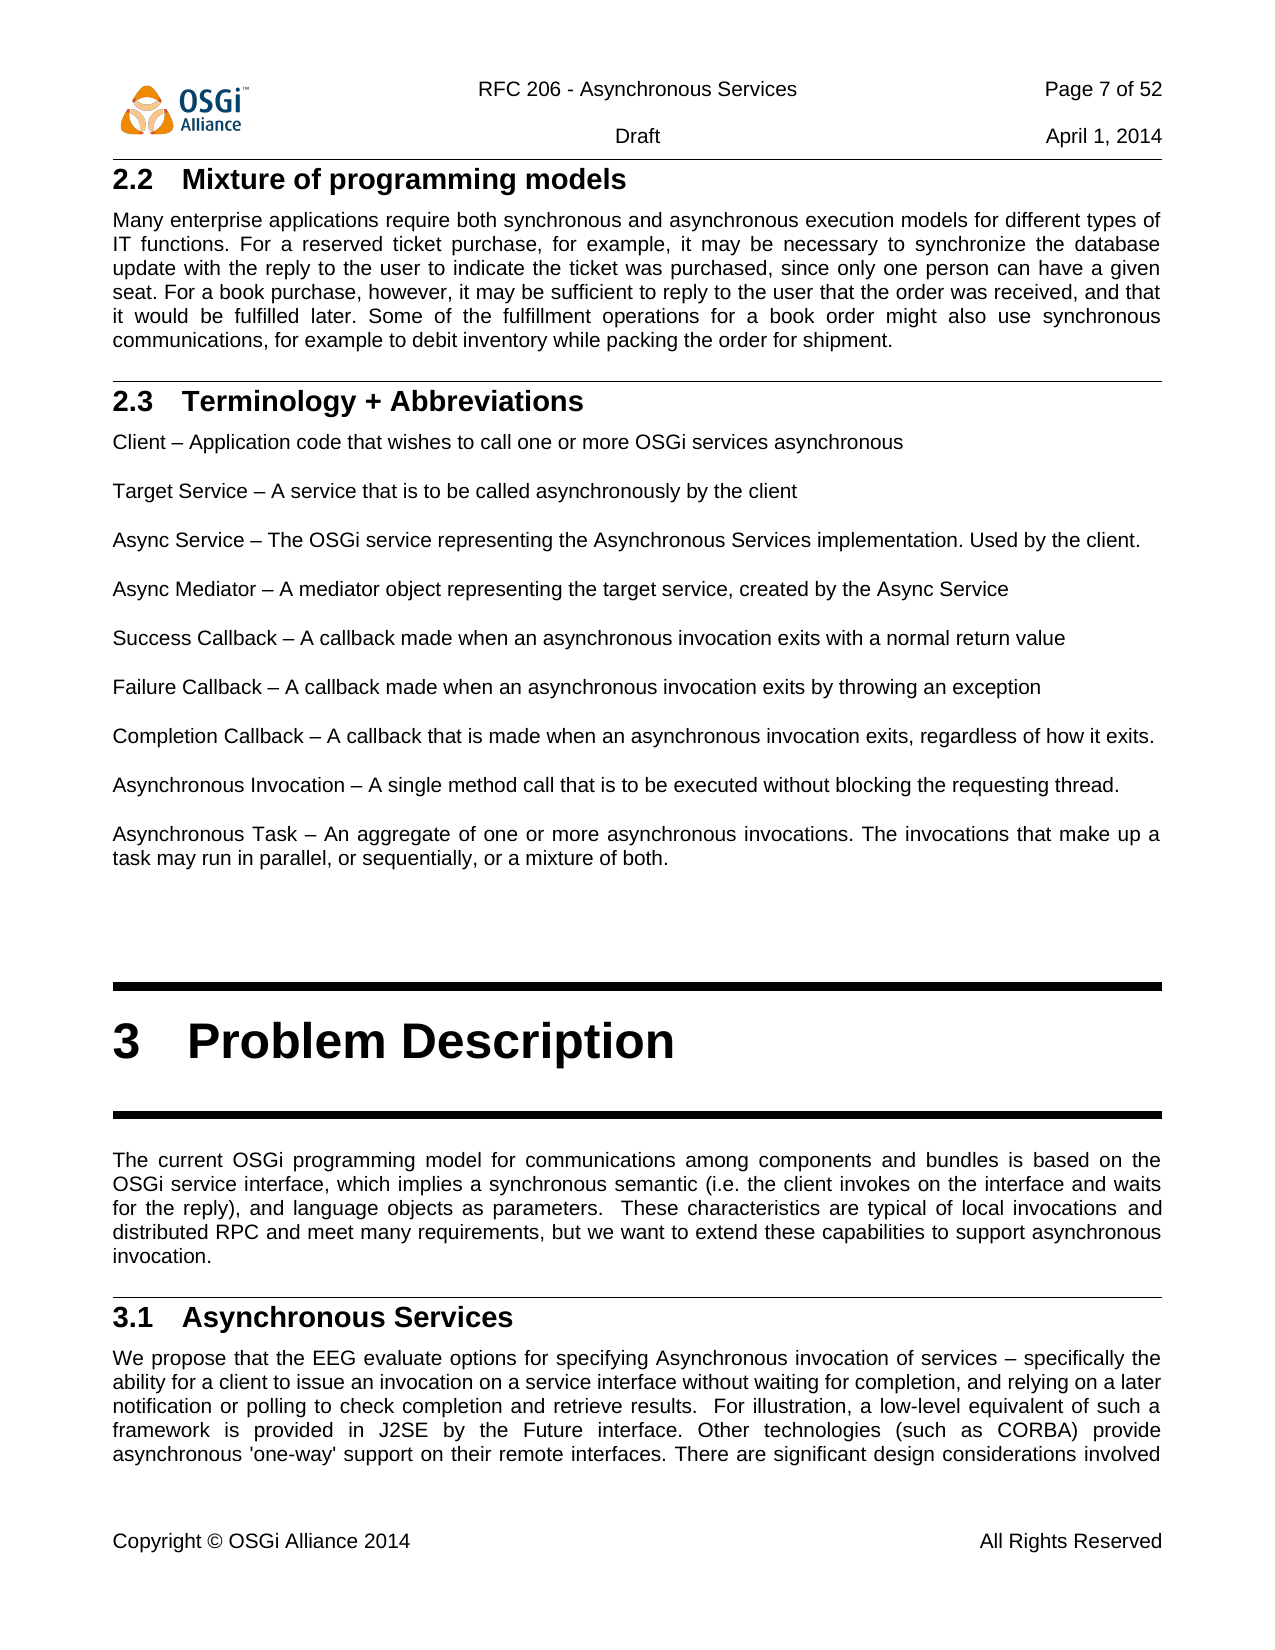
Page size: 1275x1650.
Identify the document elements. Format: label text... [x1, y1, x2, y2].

subtitle Mixture of programming models [112, 160, 1162, 196]
subtitle Problem Description [112, 983, 1162, 1119]
text Async Mediator – A mediator object representing the target service, created by the Async Service [112, 577, 1162, 601]
text Target Service – A service that is to be called asynchronously by the client [112, 479, 1162, 503]
text Asynchronous Invocation – A single method call that is to be executed without blocking the requesting thread. [112, 773, 1162, 797]
text Many enterprise applications require both synchronous and asynchronous execution models for different types of IT functions. For a reserved ticket purchase, for example, it may be necessary to synchronize the database update with the reply to the user to indicate the ticket was purchased, since only one person can have a given seat. For a book purchase, however, it may be sufficient to reply to the user that the order was received, and that it would be fulfilled later. Some of the fulfillment operations for a book order might also use synchronous communications, for example to debit inventory while packing the order for shipment. [112, 208, 1162, 352]
text Success Callback – A callback made when an asynchronous invocation exits with a normal return value [112, 626, 1162, 650]
text Failure Callback – A callback made when an asynchronous invocation exits by throwing an exception [112, 675, 1162, 699]
text We propose that the EEG evaluate options for specifying Asynchronous invocation of services – specifically the ability for a client to issue an invocation on a service interface without waiting for completion, and relying on a later notification or polling to check completion and retrieve results. For illustration, a low-level equivalent of such a framework is provided in J2SE by the Future interface. Other technologies (such as CORBA) provide asynchronous 'one-way' support on their remote interfaces. There are significant design considerations involved [112, 1346, 1162, 1466]
text Client – Application code that wishes to call one or more OSGi services asynchronous [112, 430, 1162, 454]
text The current OSGi programming model for communications among components and bundles is based on the OSGi service interface, which implies a synchronous semantic (i.e. the client invokes on the interface and waits for the reply), and language objects as parameters. These characteristics are typical of local invocations and distributed RPC and meet many requirements, but we want to extend these capabilities to support asynchronous invocation. [112, 1148, 1162, 1268]
subtitle Asynchronous Services [112, 1298, 1162, 1334]
text Asynchronous Task – An aggregate of one or more asynchronous invocations. The invocations that make up a task may run in parallel, or sequentially, or a mixture of both. [112, 822, 1162, 870]
text Async Service – The OSGi service representing the Asynchronous Services implementation. Used by the client. [112, 528, 1162, 552]
text Completion Callback – A callback that is made when an asynchronous invocation exits, regardless of how it exits. [112, 724, 1162, 748]
subtitle Terminology + Abbreviations [112, 382, 1162, 418]
picture [113, 78, 257, 142]
